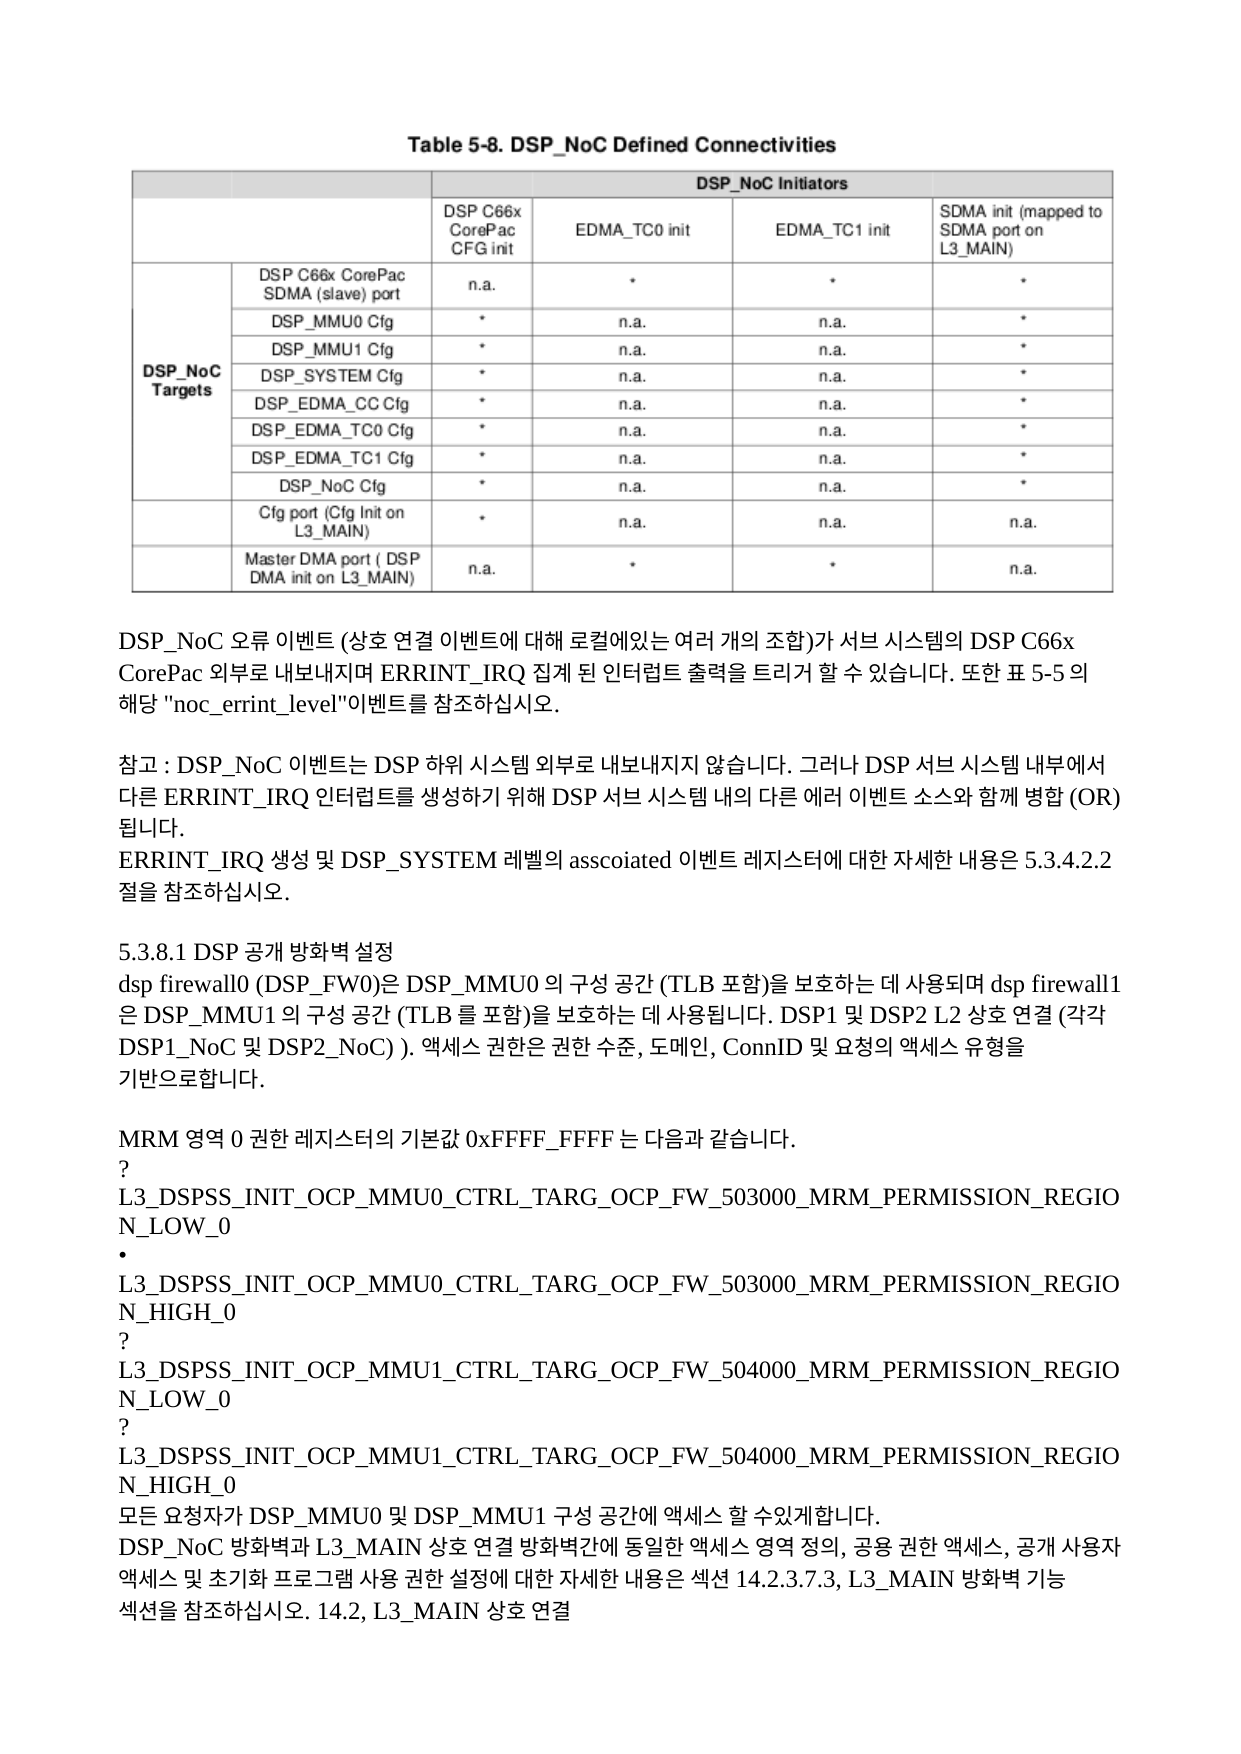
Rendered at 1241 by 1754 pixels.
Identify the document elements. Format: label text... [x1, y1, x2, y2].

text • L3_DSPSS_INIT_OCP_MMU0_CTRL_TARG_OCP_FW_503000_MRM_PERMISSION_REGION_HIGH_0 [118, 1240, 1122, 1326]
text ? L3_DSPSS_INIT_OCP_MMU0_CTRL_TARG_OCP_FW_503000_MRM_PERMISSION_REGION_LOW_0 [118, 1154, 1122, 1240]
text 참고 : DSP_NoC 이벤트는 DSP 하위 시스템 외부로 내보내지지 않습니다. 그러나 DSP 서브 시스템 내부에서 다른 ERRINT_IRQ 인터럽트를 생성하기 위해 DSP 서브 시스템 내의 다른 에러 이벤트 소스와 함께 병합 (OR)됩니다. [118, 748, 1122, 843]
text 모든 요청자가 DSP_MMU0 및 DSP_MMU1 구성 공간에 액세스 할 수있게합니다. [118, 1499, 1122, 1530]
text DSP_NoC 방화벽과 L3_MAIN 상호 연결 방화벽간에 동일한 액세스 영역 정의, 공용 권한 액세스, 공개 사용자 액세스 및 초기화 프로그램 사용 권한 설정에 대한 자세한 내용은 섹션 14.2.3.7.3, L3_MAIN 방화벽 기능 섹션을 참조하십시오. 14.2, L3_MAIN 상호 연결 [118, 1530, 1122, 1625]
text 5.3.8.1 DSP 공개 방화벽 설정 [118, 935, 1122, 967]
picture [118, 118, 1123, 596]
text ERRINT_IRQ 생성 및 DSP_SYSTEM 레벨의 asscoiated 이벤트 레지스터에 대한 자세한 내용은 5.3.4.2.2 절을 참조하십시오. [118, 843, 1122, 906]
text dsp firewall0 (DSP_FW0)은 DSP_MMU0의 구성 공간 (TLB 포함)을 보호하는 데 사용되며 dsp firewall1은 DSP_MMU1의 구성 공간 (TLB를 포함)을 보호하는 데 사용됩니다. DSP1 및 DSP2 L2 상호 연결 (각각 DSP1_NoC 및 DSP2_NoC) ). 액세스 권한은 권한 수준, 도메인, ConnID 및 요청의 액세스 유형을 기반으로합니다. [118, 967, 1122, 1093]
text DSP_NoC 오류 이벤트 (상호 연결 이벤트에 대해 로컬에있는 여러 개의 조합)가 서브 시스템의 DSP C66x CorePac 외부로 내보내지며 ERRINT_IRQ 집계 된 인터럽트 출력을 트리거 할 수 있습니다. 또한 표 5-5의 해당 "noc_errint_level"이벤트를 참조하십시오. [118, 624, 1122, 719]
text ? L3_DSPSS_INIT_OCP_MMU1_CTRL_TARG_OCP_FW_504000_MRM_PERMISSION_REGION_HIGH_0 [118, 1412, 1122, 1499]
text MRM 영역 0 권한 레지스터의 기본값 0xFFFF_FFFF는 다음과 같습니다. [118, 1122, 1122, 1154]
text ? L3_DSPSS_INIT_OCP_MMU1_CTRL_TARG_OCP_FW_504000_MRM_PERMISSION_REGION_LOW_0 [118, 1326, 1122, 1412]
